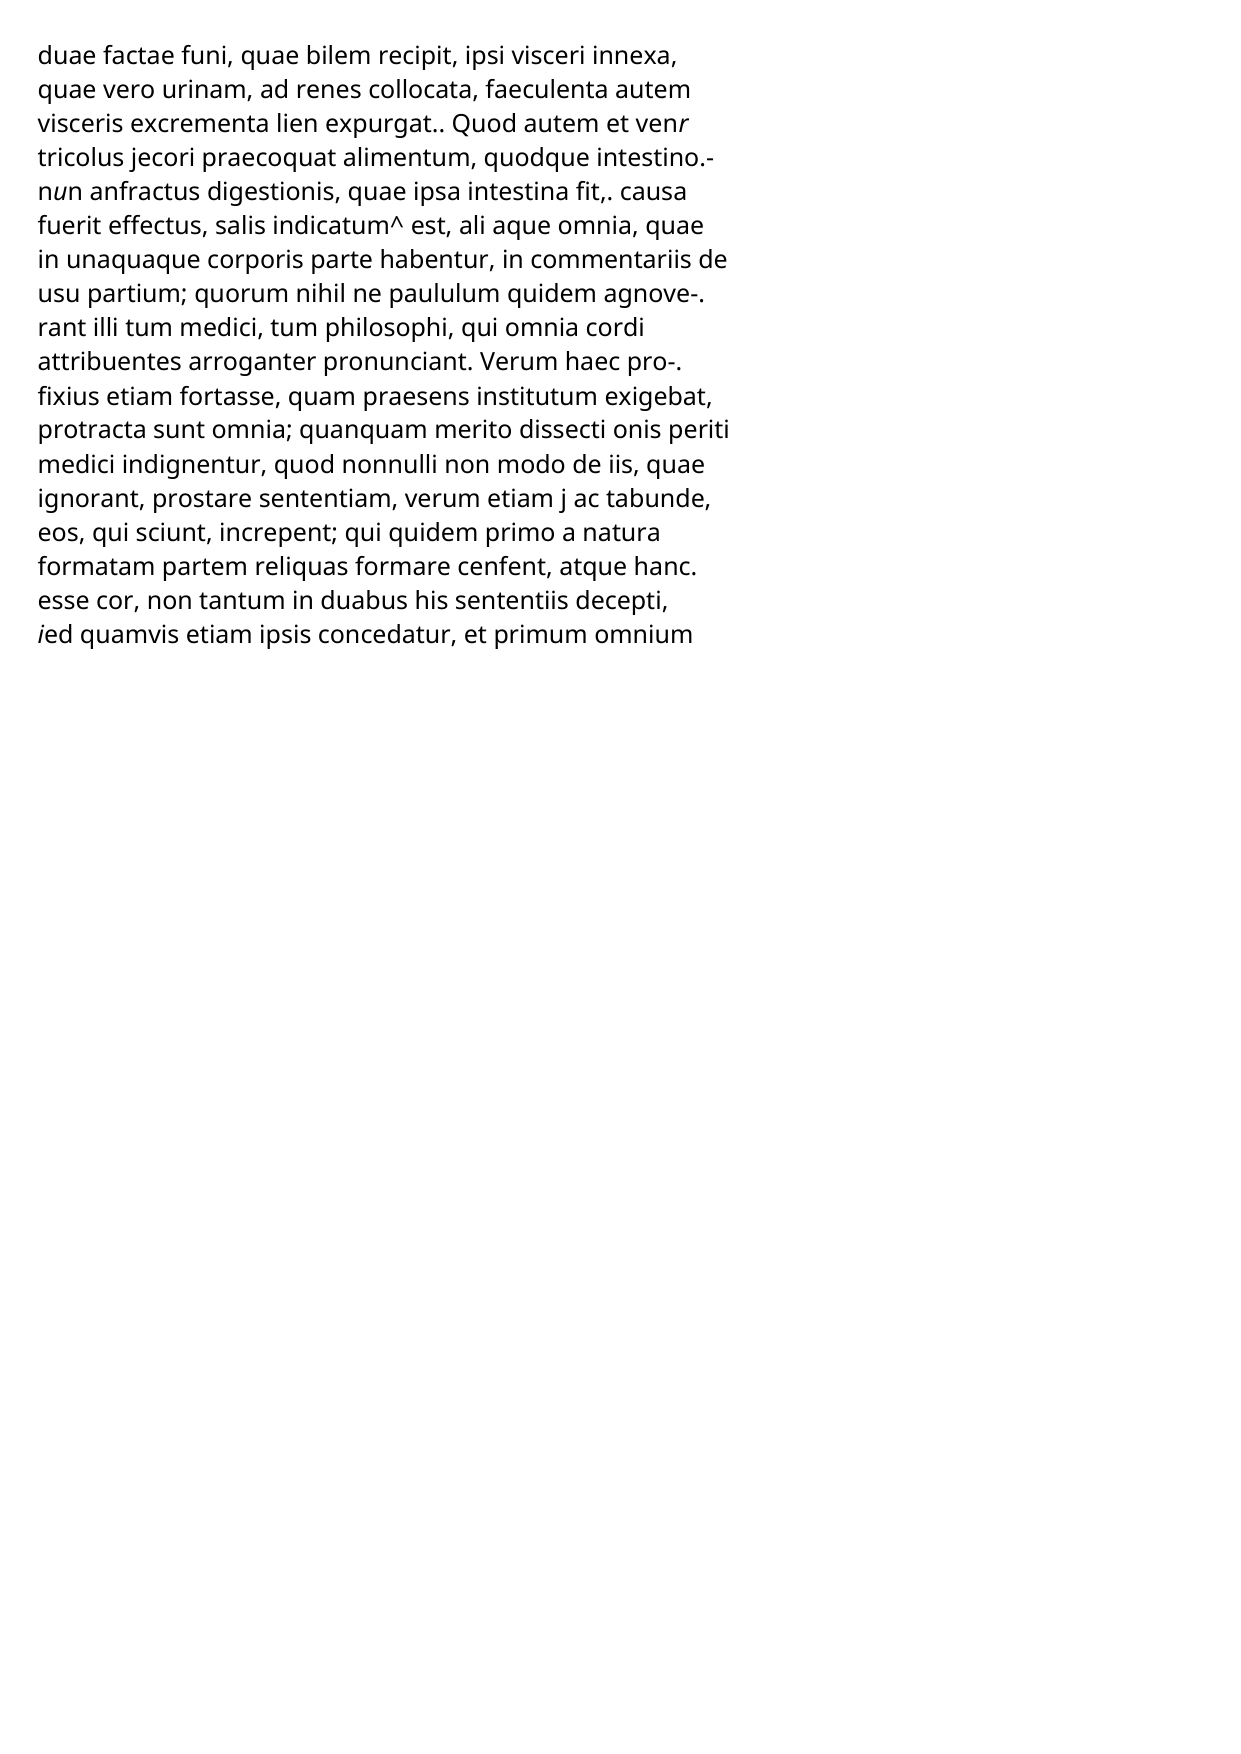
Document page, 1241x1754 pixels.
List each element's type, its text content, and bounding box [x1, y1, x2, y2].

text duae factae funi, quae bilem recipit, ipsi visceri innexa, quae vero urinam, ad renes collocata, faeculenta autem visceris excrementa lien expurgat.. Quod autem et venr tricolus jecori praecoquat alimentum, quodque intestino.- nun anfractus digestionis, quae ipsa intestina fit,. causa fuerit effectus, salis indicatum^ est, ali aque omnia, quae in unaquaque corporis parte habentur, in commentariis de usu partium; quorum nihil ne paululum quidem agnove-. rant illi tum medici, tum philosophi, qui omnia cordi attribuentes arroganter pronunciant. Verum haec pro-. fixius etiam fortasse, quam praesens institutum exigebat, protracta sunt omnia; quanquam merito dissecti onis periti medici indignentur, quod nonnulli non modo de iis, quae ignorant, prostare sententiam, verum etiam j ac tabunde, eos, qui sciunt, increpent; qui quidem primo a natura formatam partem reliquas formare cenfent, atque hanc. esse cor, non tantum in duabus his sententiis decepti, ied quamvis etiam ipsis concedatur, et primum omnium [37, 37, 1203, 651]
